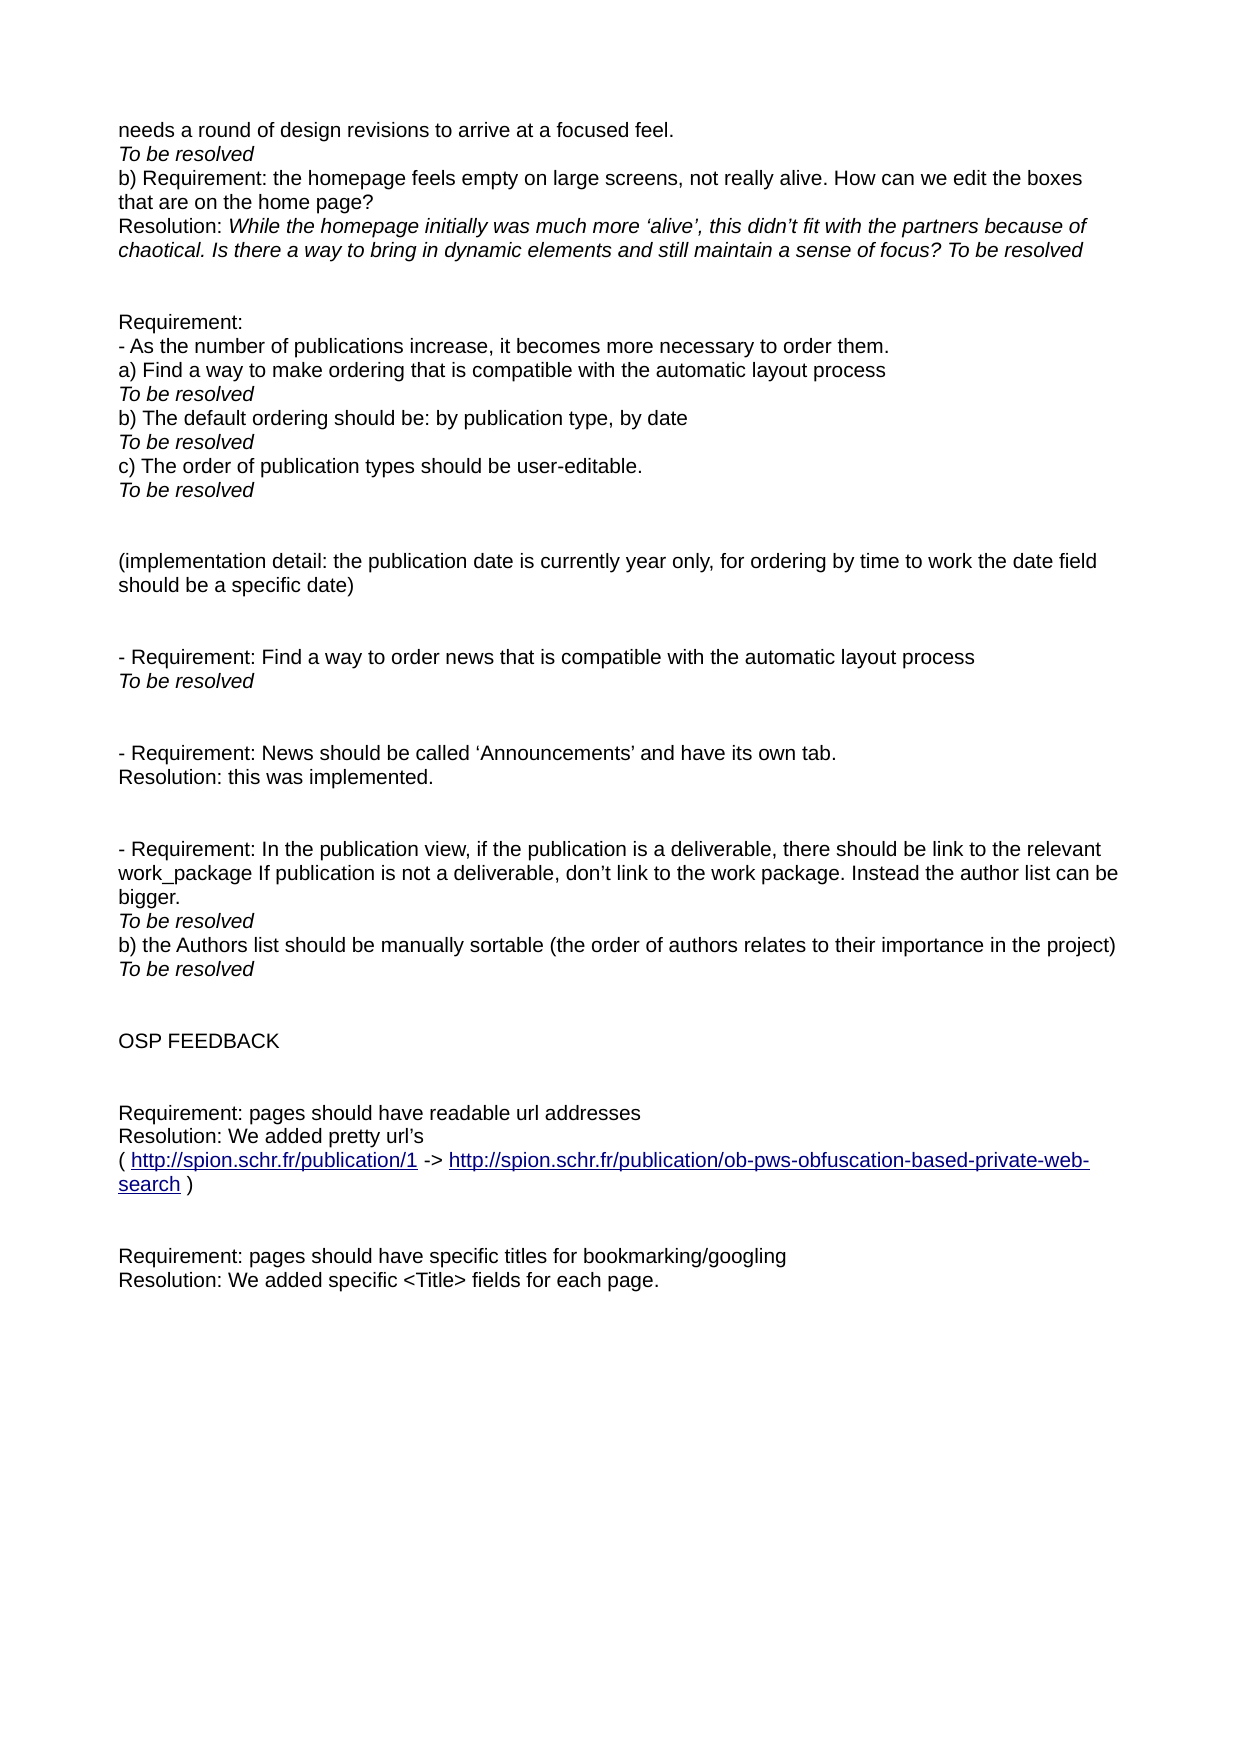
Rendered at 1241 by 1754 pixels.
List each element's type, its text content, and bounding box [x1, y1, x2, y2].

text a) Find a way to make ordering that is compatible with the automatic layout process [118, 358, 1122, 382]
text To be resolved [118, 477, 1122, 501]
text needs a round of design revisions to arrive at a focused feel. [118, 118, 1122, 142]
text - As the number of publications increase, it becomes more necessary to order them. [118, 334, 1122, 358]
text To be resolved [118, 382, 1122, 406]
text ( http://spion.schr.fr/publication/1 -> http://spion.schr.fr/publication/ob-pws-obfuscation-based-private-web-search ) [118, 1148, 1122, 1196]
text Resolution: We added pretty url’s [118, 1124, 1122, 1148]
text b) the Authors list should be manually sortable (the order of authors relates to their importance in the project) [118, 933, 1122, 957]
text - Requirement: Find a way to order news that is compatible with the automatic layout process [118, 645, 1122, 669]
text Requirement: [118, 310, 1122, 334]
text OSP FEEDBACK [118, 1028, 1122, 1052]
text Requirement: pages should have specific titles for bookmarking/googling [118, 1244, 1122, 1268]
text To be resolved [118, 909, 1122, 933]
text b) Requirement: the homepage feels empty on large screens, not really alive. How can we edit the boxes that are on the home page? [118, 166, 1122, 214]
text - Requirement: In the publication view, if the publication is a deliverable, there should be link to the relevant work_package If publication is not a deliverable, don’t link to the work package. Instead the author list can be bigger. [118, 837, 1122, 909]
text To be resolved [118, 957, 1122, 981]
text - Requirement: News should be called ‘Announcements’ and have its own tab. [118, 741, 1122, 765]
text Requirement: pages should have readable url addresses [118, 1100, 1122, 1124]
text To be resolved [118, 142, 1122, 166]
text To be resolved [118, 429, 1122, 453]
text Resolution: While the homepage initially was much more ‘alive’, this didn’t fit with the partners because of chaotical. Is there a way to bring in dynamic elements and still maintain a sense of focus? To be resolved [118, 214, 1122, 262]
text Resolution: We added specific <Title> fields for each page. [118, 1268, 1122, 1292]
text b) The default ordering should be: by publication type, by date [118, 406, 1122, 429]
text (implementation detail: the publication date is currently year only, for ordering by time to work the date field should be a specific date) [118, 549, 1122, 597]
text c) The order of publication types should be user-editable. [118, 453, 1122, 477]
text To be resolved [118, 669, 1122, 693]
text Resolution: this was implemented. [118, 765, 1122, 789]
